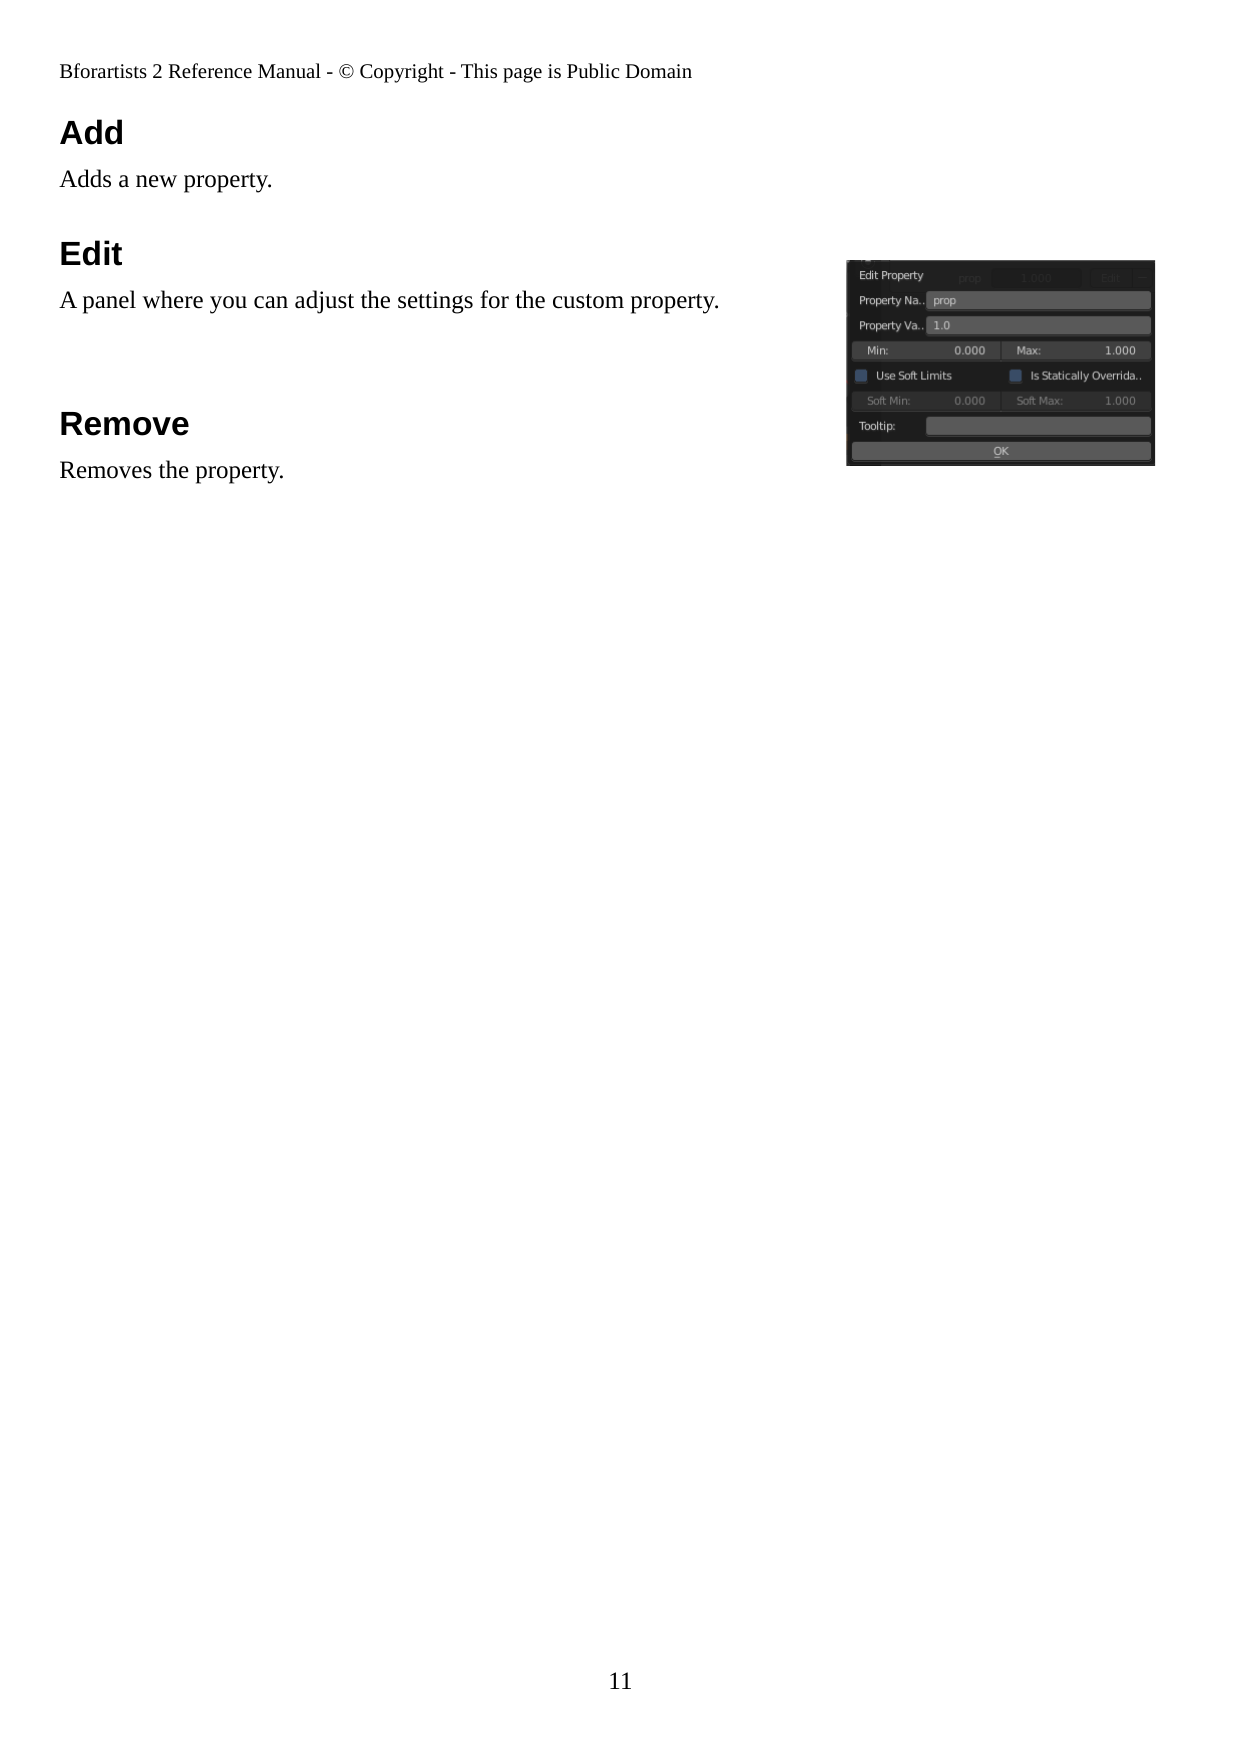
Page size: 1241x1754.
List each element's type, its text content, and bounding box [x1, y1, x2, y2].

subtitle Remove [59, 404, 846, 442]
picture [846, 260, 1156, 466]
text Removes the property. [59, 455, 1181, 484]
text A panel where you can adjust the settings for the custom property. [59, 285, 846, 313]
subtitle [1156, 404, 1181, 442]
subtitle Edit [59, 234, 1181, 272]
subtitle Add [59, 113, 1181, 151]
text Adds a new property. [59, 164, 1181, 192]
